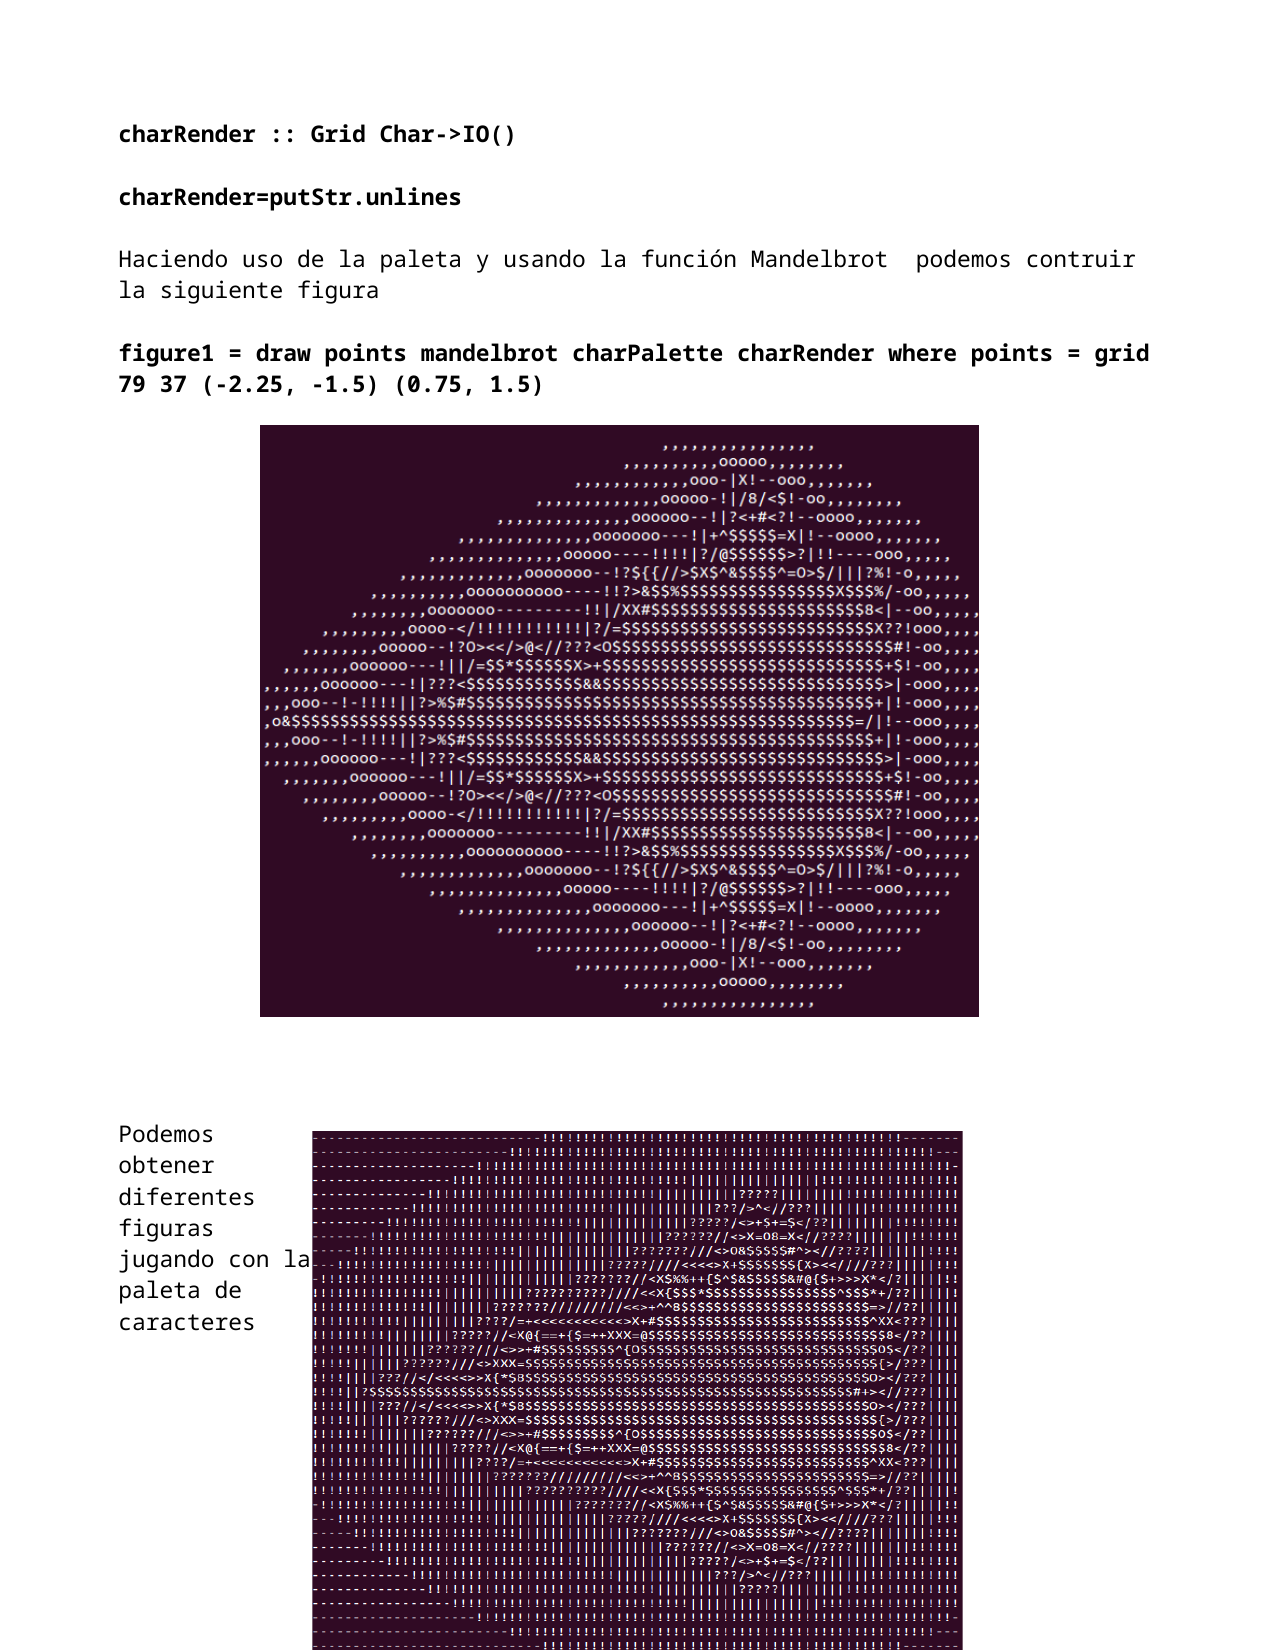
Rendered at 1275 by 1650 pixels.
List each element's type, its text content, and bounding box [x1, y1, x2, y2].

text Podemos obtener diferentes figuras jugando con la paleta de caracteres [118, 1118, 1157, 1337]
text charRender=putStr.unlines [118, 181, 1157, 212]
text figure1 = draw points mandelbrot charPalette charRender where points = grid 79 37 (-2.25, -1.5) (0.75, 1.5) [118, 337, 1157, 399]
text charRender :: Grid Char->IO() [118, 118, 1157, 149]
text Haciendo uso de la paleta y usando la función Mandelbrot podemos contruir la siguiente figura [118, 243, 1157, 306]
picture [312, 1131, 963, 1650]
picture [260, 425, 979, 1017]
